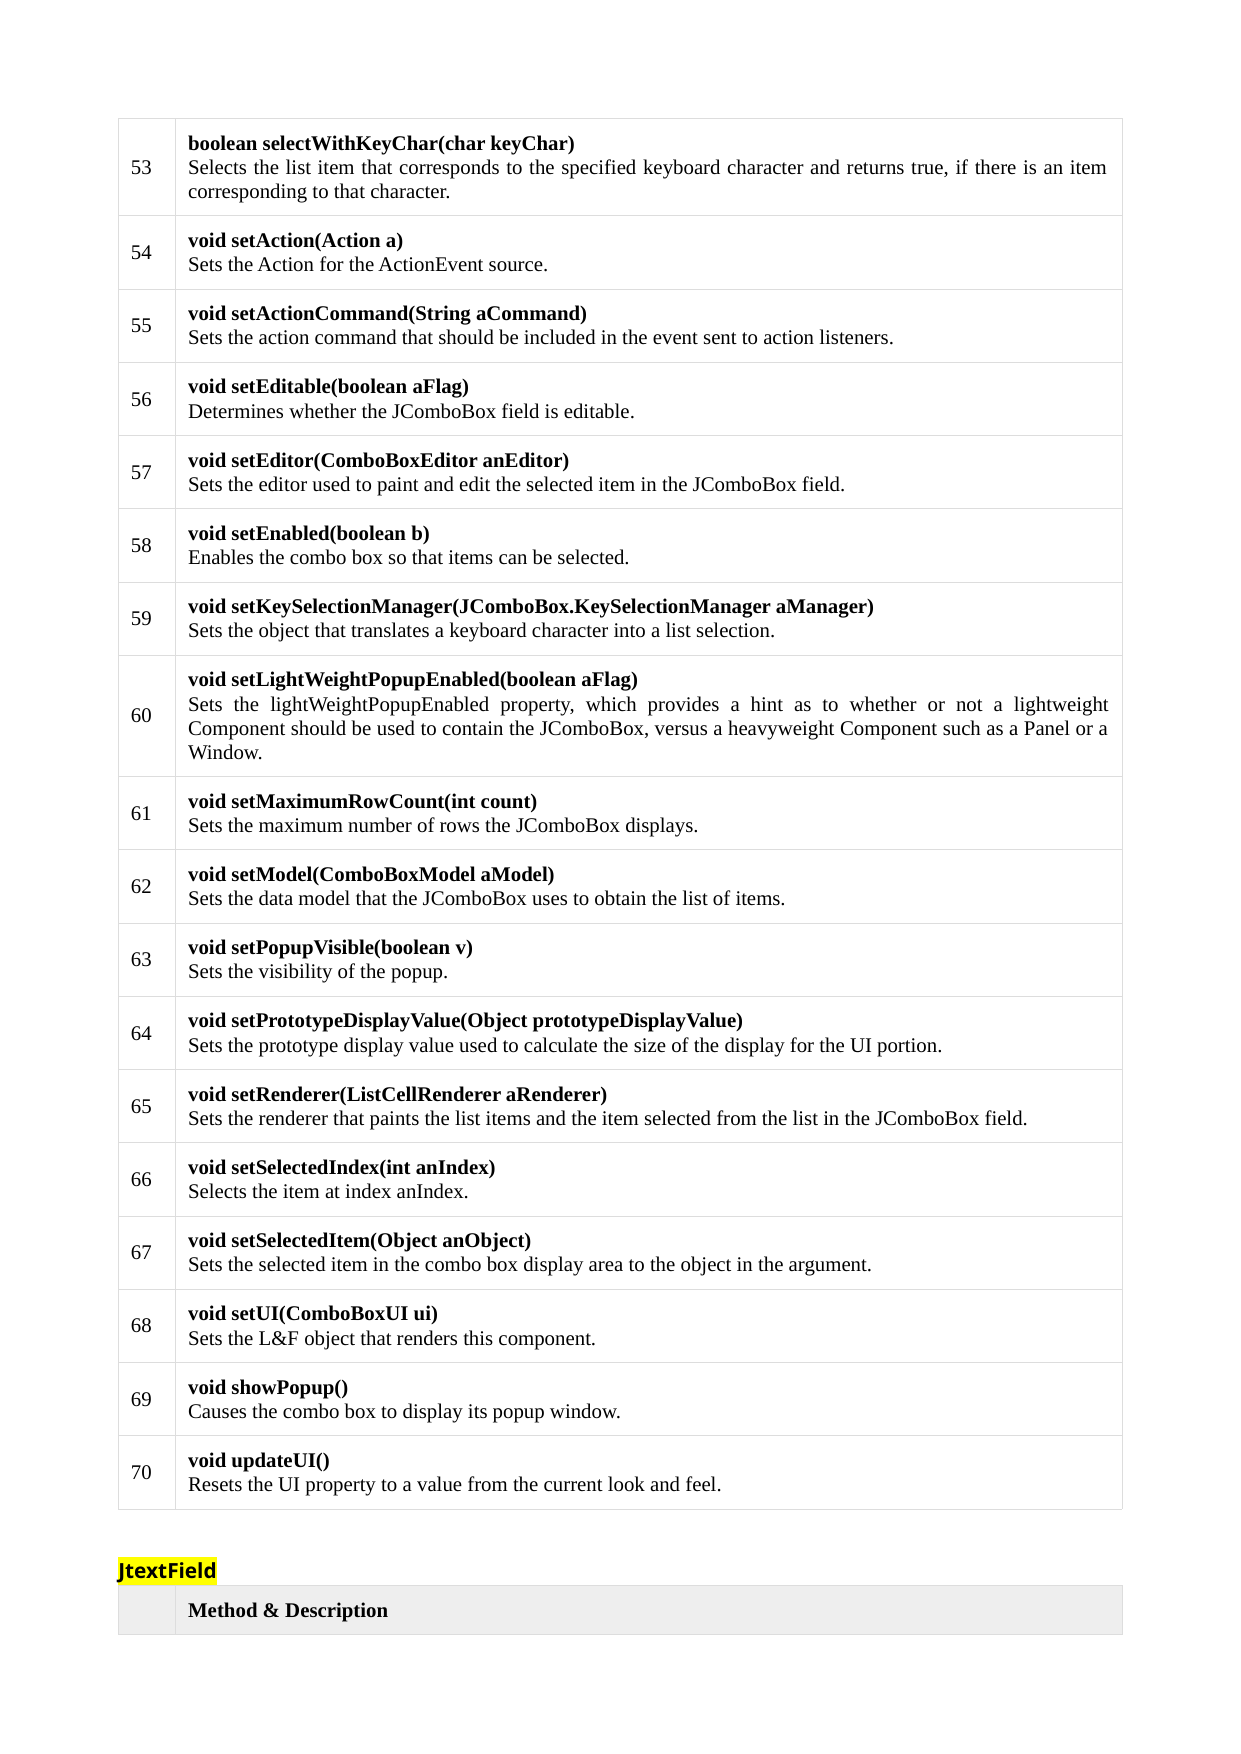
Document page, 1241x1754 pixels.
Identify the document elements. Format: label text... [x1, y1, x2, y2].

table_cell 54 [119, 216, 175, 289]
text JtextField [118, 1557, 1122, 1585]
table_cell void setActionCommand(String aCommand) Sets the action command that should be included in the event sent to action listeners. [176, 290, 1122, 362]
table_cell void setEditable(boolean aFlag) Determines whether the JComboBox field is editable. [176, 363, 1122, 435]
table_cell void setPrototypeDisplayValue(Object prototypeDisplayValue) Sets the prototype display value used to calculate the size of the display for the UI portion. [176, 997, 1122, 1069]
table_cell 60 [119, 656, 175, 776]
table_cell 62 [119, 850, 175, 923]
table_cell 63 [119, 924, 175, 996]
table_cell boolean selectWithKeyChar(char keyChar) Selects the list item that corresponds to the specified keyboard character and returns true, if there is an item corresponding to that character. [176, 119, 1122, 215]
table_cell void setPopupVisible(boolean v) Sets the visibility of the popup. [176, 924, 1122, 996]
table_cell void showPopup() Causes the combo box to display its popup window. [176, 1363, 1122, 1435]
table_cell void setSelectedItem(Object anObject) Sets the selected item in the combo box display area to the object in the argument. [176, 1217, 1122, 1289]
table_cell 68 [119, 1290, 175, 1362]
table_cell void setEnabled(boolean b) Enables the combo box so that items can be selected. [176, 509, 1122, 582]
table_cell 57 [119, 436, 175, 508]
table_cell void setModel(ComboBoxModel aModel) Sets the data model that the JComboBox uses to obtain the list of items. [176, 850, 1122, 923]
table_cell 53 [119, 119, 175, 215]
table_cell void setKeySelectionManager(JComboBox.KeySelectionManager aManager) Sets the object that translates a keyboard character into a list selection. [176, 583, 1122, 655]
table_cell 58 [119, 509, 175, 582]
table_cell 65 [119, 1070, 175, 1142]
table_cell 55 [119, 290, 175, 362]
table_cell 59 [119, 583, 175, 655]
table_cell void setSelectedIndex(int anIndex) Selects the item at index anIndex. [176, 1143, 1122, 1216]
table_header [119, 1586, 175, 1634]
table_cell void setRenderer(ListCellRenderer aRenderer) Sets the renderer that paints the list items and the item selected from the list in the JComboBox field. [176, 1070, 1122, 1142]
table_cell void setAction(Action a) Sets the Action for the ActionEvent source. [176, 216, 1122, 289]
table_header Method & Description [176, 1586, 1122, 1634]
table_cell void setLightWeightPopupEnabled(boolean aFlag) Sets the lightWeightPopupEnabled property, which provides a hint as to whether or not a lightweight Component should be used to contain the JComboBox, versus a heavyweight Component such as a Panel or a Window. [176, 656, 1122, 776]
table_cell 56 [119, 363, 175, 435]
table_cell 61 [119, 777, 175, 849]
table_cell void setMaximumRowCount(int count) Sets the maximum number of rows the JComboBox displays. [176, 777, 1122, 849]
table_cell 67 [119, 1217, 175, 1289]
table_cell 70 [119, 1436, 175, 1508]
table_cell void setUI(ComboBoxUI ui) Sets the L&F object that renders this component. [176, 1290, 1122, 1362]
table_cell 66 [119, 1143, 175, 1216]
table_cell void setEditor(ComboBoxEditor anEditor) Sets the editor used to paint and edit the selected item in the JComboBox field. [176, 436, 1122, 508]
table_cell 69 [119, 1363, 175, 1435]
table_cell void updateUI() Resets the UI property to a value from the current look and feel. [176, 1436, 1122, 1508]
table_cell 64 [119, 997, 175, 1069]
